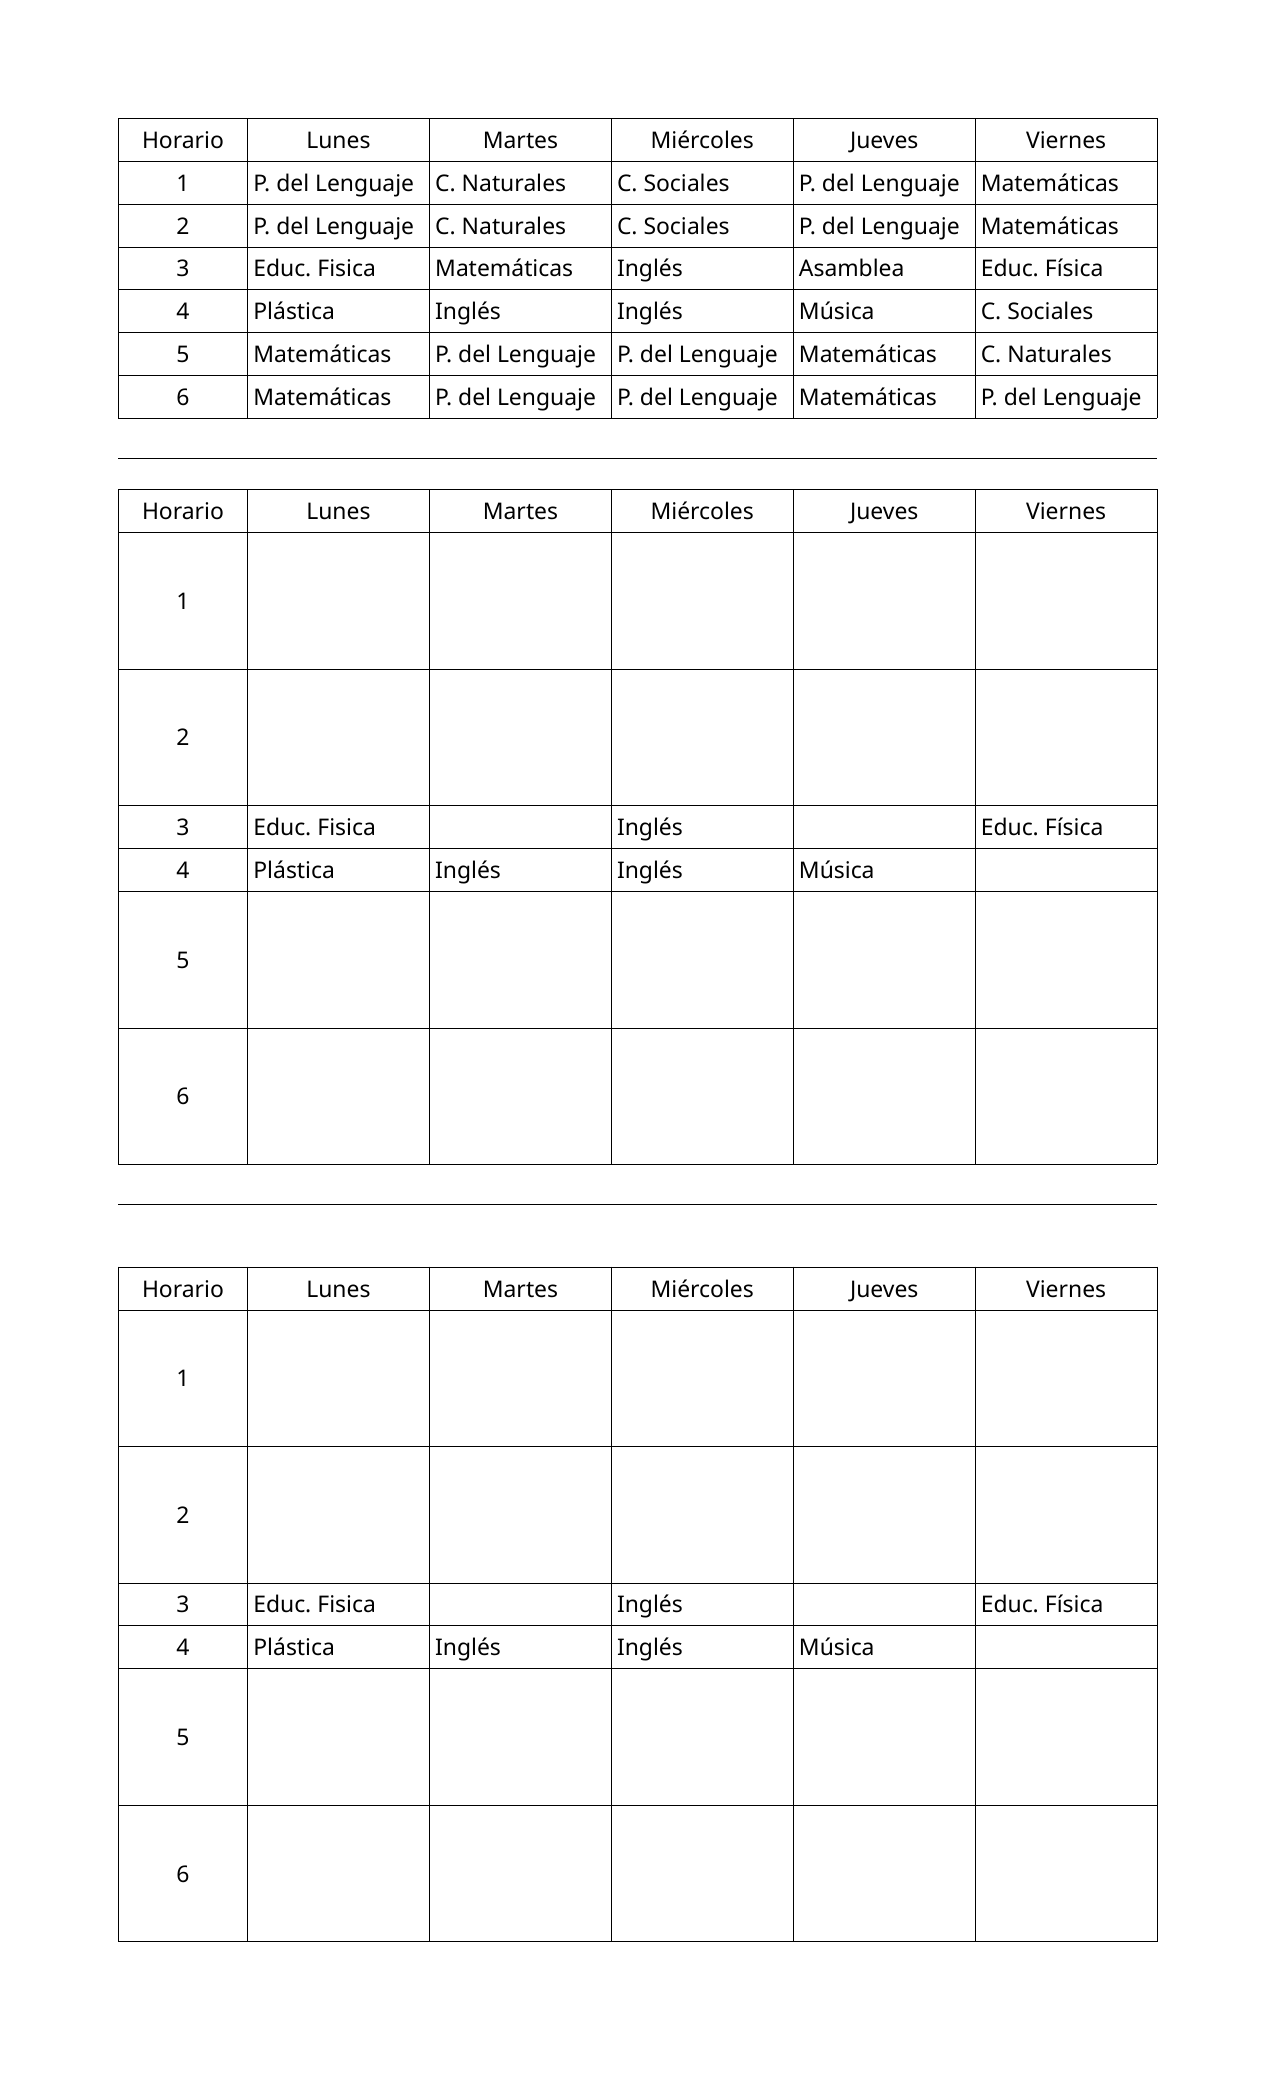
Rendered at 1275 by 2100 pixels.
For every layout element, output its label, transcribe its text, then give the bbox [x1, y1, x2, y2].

table_cell Matemáticas [248, 333, 429, 375]
table_cell Plástica [248, 849, 429, 891]
table_cell [612, 533, 793, 669]
table_cell [976, 1806, 1157, 1941]
table_cell [612, 1029, 793, 1164]
table_cell [976, 1447, 1157, 1583]
table_cell P. del Lenguaje [794, 205, 975, 247]
table_cell Inglés [430, 1626, 611, 1668]
table_cell [612, 1447, 793, 1583]
table_cell C. Sociales [612, 205, 793, 247]
table_cell [976, 670, 1157, 805]
table_header Martes [430, 119, 611, 161]
table_cell [612, 1806, 793, 1941]
table_cell P. del Lenguaje [612, 376, 793, 418]
table_header Viernes [976, 490, 1157, 532]
table_cell Música [794, 1626, 975, 1668]
table_cell [430, 806, 611, 848]
table_cell Plástica [248, 290, 429, 332]
table_header Horario [119, 490, 247, 532]
table_cell [794, 1447, 975, 1583]
table_cell 2 [119, 670, 247, 805]
table_cell [612, 892, 793, 1027]
table_cell Matemáticas [430, 248, 611, 289]
table_cell [976, 1029, 1157, 1164]
table_cell [430, 670, 611, 805]
table_cell 5 [119, 892, 247, 1027]
table_cell [430, 1806, 611, 1941]
table_header Miércoles [612, 119, 793, 161]
table_cell Educ. Física [976, 806, 1157, 848]
table_header Viernes [976, 1268, 1157, 1309]
table_cell Matemáticas [794, 376, 975, 418]
table_cell Música [794, 849, 975, 891]
table_cell [976, 1626, 1157, 1668]
table_cell P. del Lenguaje [976, 376, 1157, 418]
table_header Jueves [794, 119, 975, 161]
table_cell P. del Lenguaje [794, 162, 975, 204]
table_cell 4 [119, 1626, 247, 1668]
table_cell [430, 1311, 611, 1446]
table_cell C. Sociales [976, 290, 1157, 332]
table_cell 2 [119, 205, 247, 247]
table_header Lunes [248, 1268, 429, 1309]
table_cell 1 [119, 1311, 247, 1446]
table_cell [248, 1806, 429, 1941]
table_cell [248, 1311, 429, 1446]
table_cell P. del Lenguaje [430, 333, 611, 375]
table_header Lunes [248, 490, 429, 532]
table_cell Inglés [612, 1626, 793, 1668]
table_cell [612, 670, 793, 805]
table_cell P. del Lenguaje [248, 205, 429, 247]
table_header Horario [119, 119, 247, 161]
table_cell 3 [119, 1584, 247, 1625]
table_cell [248, 1669, 429, 1805]
table_cell C. Naturales [430, 162, 611, 204]
table_cell [430, 1669, 611, 1805]
table_cell [248, 533, 429, 669]
table_header Lunes [248, 119, 429, 161]
table_cell 3 [119, 248, 247, 289]
table_cell 4 [119, 290, 247, 332]
table_cell [430, 1584, 611, 1625]
table_cell C. Sociales [612, 162, 793, 204]
table_cell [794, 1584, 975, 1625]
table_cell Educ. Fisica [248, 1584, 429, 1625]
table_cell Asamblea [794, 248, 975, 289]
table_cell Inglés [612, 849, 793, 891]
table_cell [976, 533, 1157, 669]
table_cell [612, 1311, 793, 1446]
table_cell [794, 806, 975, 848]
table_cell [794, 670, 975, 805]
table_cell 6 [119, 1029, 247, 1164]
table_cell [430, 1029, 611, 1164]
table_cell Inglés [612, 248, 793, 289]
table_cell 4 [119, 849, 247, 891]
table_cell [794, 1029, 975, 1164]
table_cell [248, 670, 429, 805]
table_cell Educ. Física [976, 248, 1157, 289]
table_cell Matemáticas [976, 162, 1157, 204]
table_cell [612, 1669, 793, 1805]
table_cell Inglés [612, 806, 793, 848]
table_cell Educ. Física [976, 1584, 1157, 1625]
table_cell [794, 533, 975, 669]
table_cell Educ. Fisica [248, 806, 429, 848]
table_header Miércoles [612, 1268, 793, 1309]
table_cell 5 [119, 1669, 247, 1805]
table_cell [794, 1311, 975, 1446]
table_cell [976, 849, 1157, 891]
table_cell 2 [119, 1447, 247, 1583]
table_cell [248, 892, 429, 1027]
table_cell [976, 1669, 1157, 1805]
table_cell [430, 892, 611, 1027]
table_cell Inglés [430, 290, 611, 332]
table_header Jueves [794, 1268, 975, 1309]
table_cell [976, 892, 1157, 1027]
table_cell Matemáticas [976, 205, 1157, 247]
table_cell P. del Lenguaje [612, 333, 793, 375]
table_cell Plástica [248, 1626, 429, 1668]
table_cell [248, 1029, 429, 1164]
table_header Viernes [976, 119, 1157, 161]
table_header Jueves [794, 490, 975, 532]
table_cell 6 [119, 1806, 247, 1941]
table_cell [430, 533, 611, 669]
table_cell [794, 892, 975, 1027]
table_cell Inglés [612, 290, 793, 332]
table_cell P. del Lenguaje [248, 162, 429, 204]
table_cell Música [794, 290, 975, 332]
table_cell [248, 1447, 429, 1583]
table_cell 6 [119, 376, 247, 418]
table_header Horario [119, 1268, 247, 1309]
table_cell Matemáticas [794, 333, 975, 375]
table_header Miércoles [612, 490, 793, 532]
table_cell [430, 1447, 611, 1583]
table_cell Inglés [612, 1584, 793, 1625]
table_cell [794, 1669, 975, 1805]
table_header Martes [430, 490, 611, 532]
table_cell Inglés [430, 849, 611, 891]
table_cell [794, 1806, 975, 1941]
table_cell Educ. Fisica [248, 248, 429, 289]
table_cell P. del Lenguaje [430, 376, 611, 418]
table_cell C. Naturales [976, 333, 1157, 375]
table_cell C. Naturales [430, 205, 611, 247]
table_cell 5 [119, 333, 247, 375]
table_cell 3 [119, 806, 247, 848]
table_cell 1 [119, 162, 247, 204]
table_cell Matemáticas [248, 376, 429, 418]
table_header Martes [430, 1268, 611, 1309]
table_cell 1 [119, 533, 247, 669]
table_cell [976, 1311, 1157, 1446]
